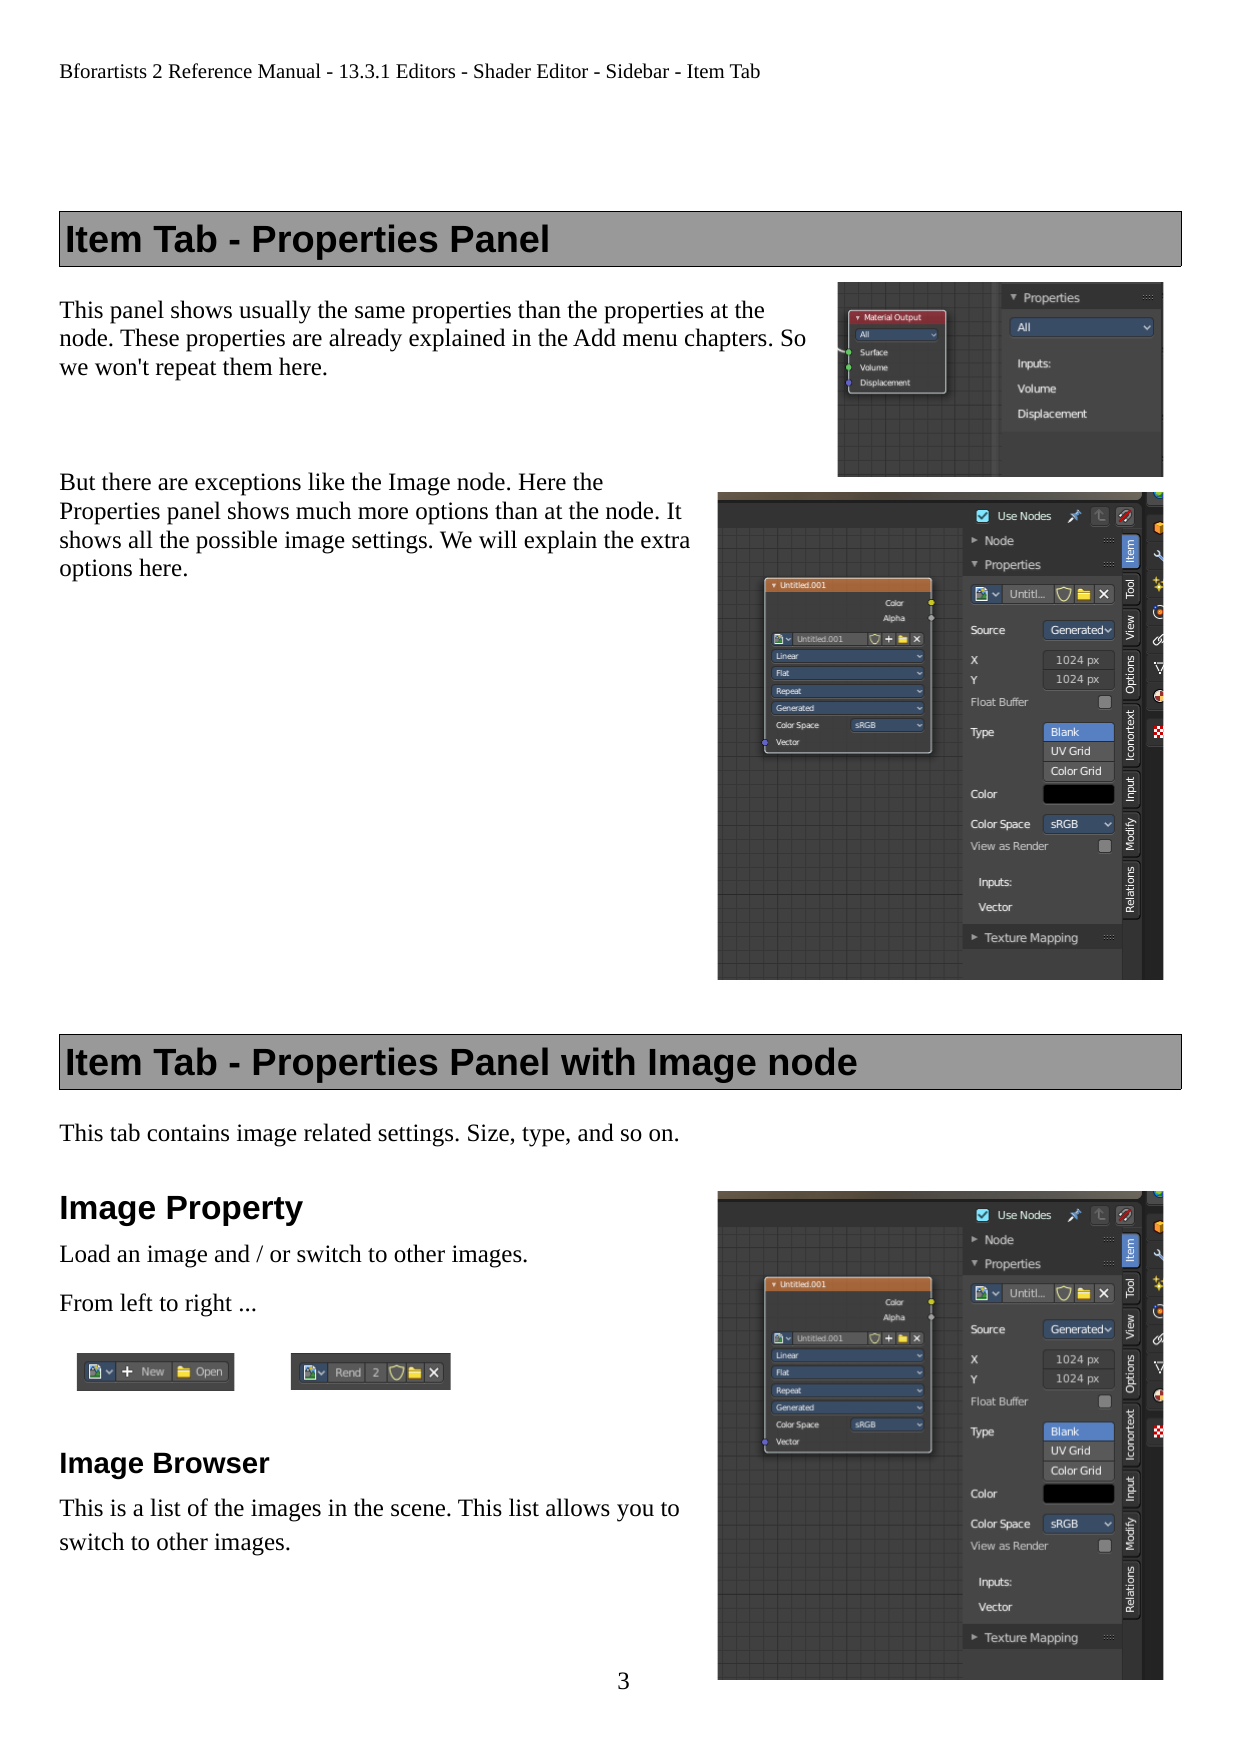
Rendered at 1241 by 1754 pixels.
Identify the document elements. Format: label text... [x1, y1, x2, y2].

picture [717, 1191, 1164, 1680]
text This panel shows usually the same properties than the properties at the node. These properties are already explained in the Add menu chapters. So we won't repeat them here. [59, 295, 837, 381]
table_header Item Tab - Properties Panel with Image node [60, 1035, 1181, 1089]
text Load an image and / or switch to other images. [59, 1239, 717, 1268]
text This is a list of the images in the scene. This list allows you to switch to other images. [59, 1493, 717, 1556]
subtitle Image Browser [59, 1446, 717, 1480]
text From left to right ... [59, 1288, 717, 1317]
text But there are exceptions like the Image node. Here the Properties panel shows much more options than at the node. It shows all the possible image settings. We will explain the extra options here. [59, 467, 1181, 582]
text This tab contains image related settings. Size, type, and so on. [59, 1118, 1181, 1147]
subtitle [1164, 1446, 1181, 1480]
picture [76, 1353, 235, 1391]
picture [837, 282, 1164, 477]
picture [290, 1353, 451, 1390]
subtitle Image Property [59, 1188, 1181, 1226]
table_header Item Tab - Properties Panel [60, 212, 1181, 266]
picture [717, 492, 1164, 980]
text [1164, 1288, 1181, 1317]
